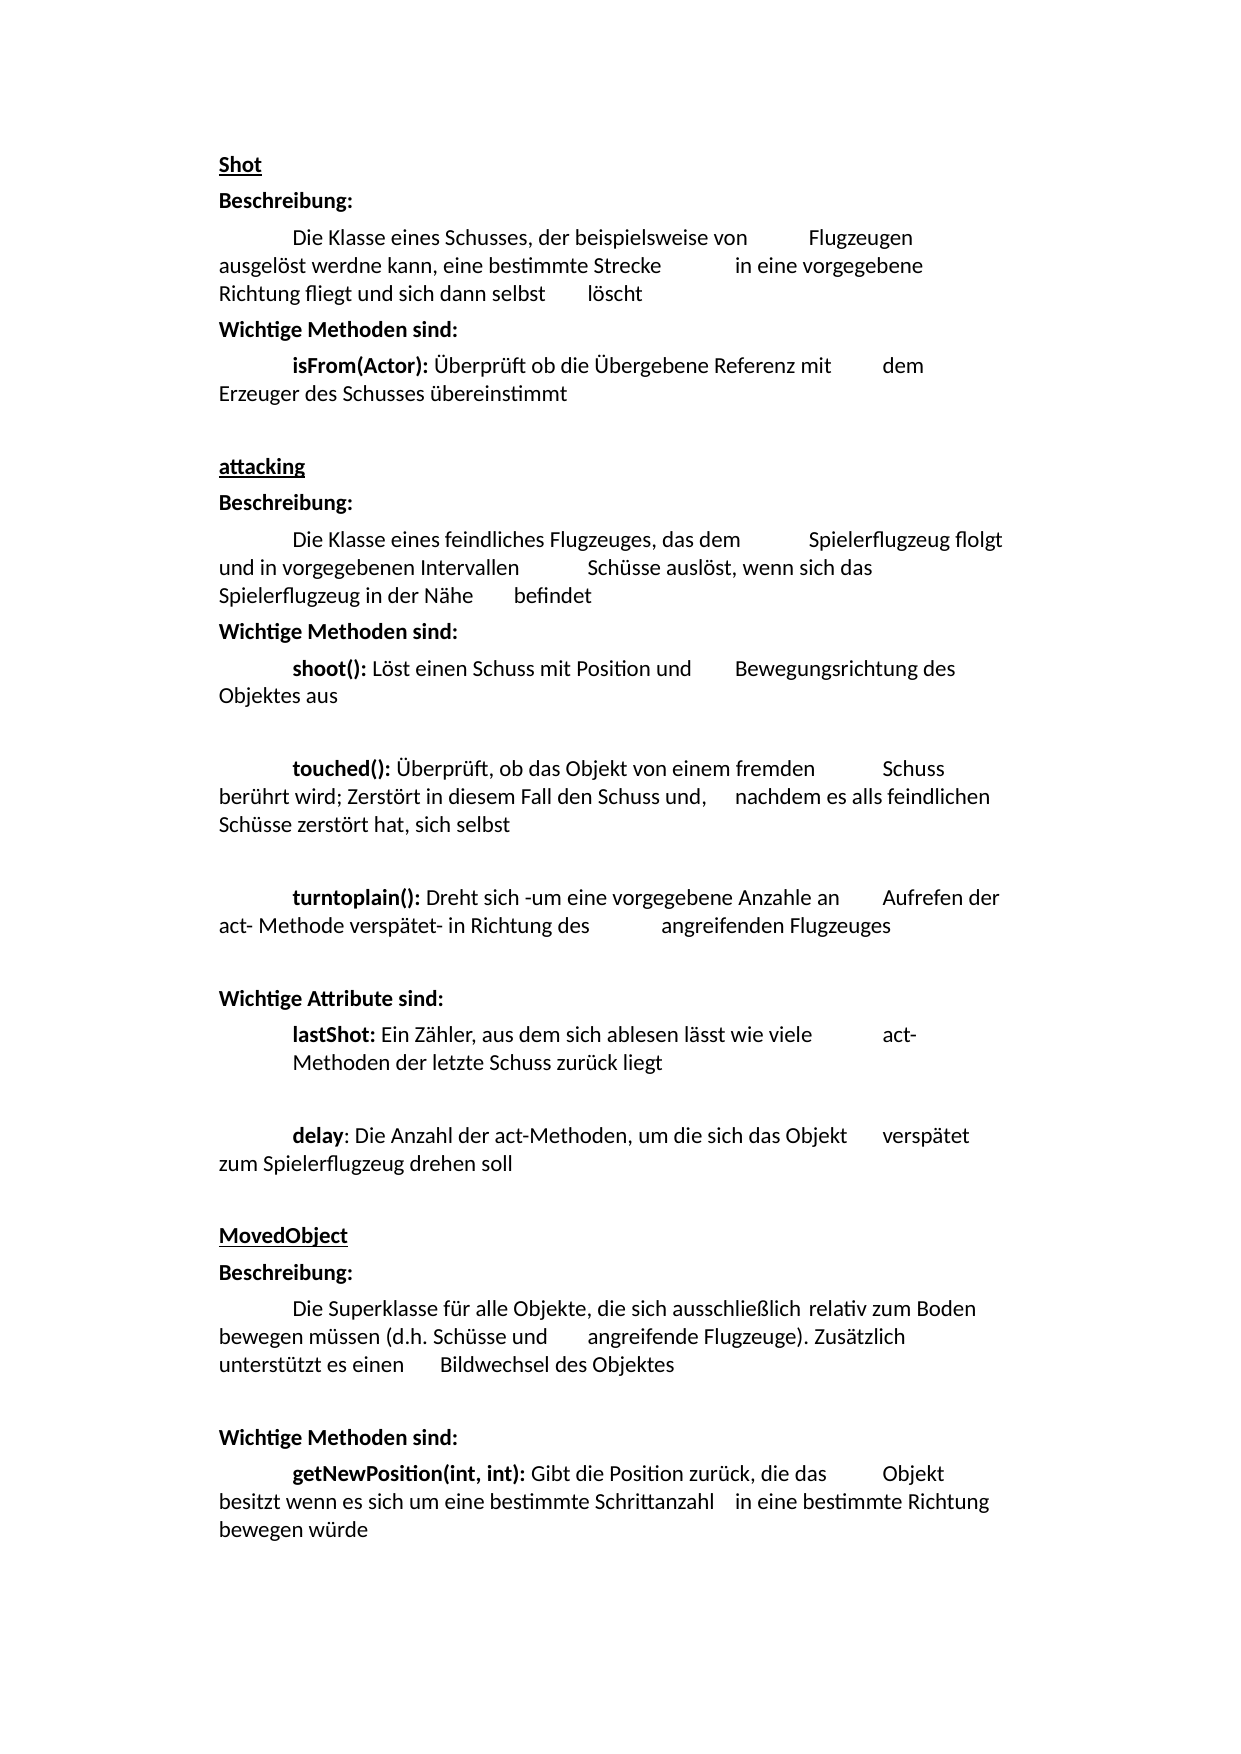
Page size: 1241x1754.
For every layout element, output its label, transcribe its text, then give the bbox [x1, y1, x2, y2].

text Shot [218, 150, 1004, 178]
text delay: Die Anzahl der act-Methoden, um die sich das Objekt verspätet zum Spielerflugzeug drehen soll [218, 1121, 1004, 1177]
text attacking [218, 452, 1004, 480]
text Die Klasse eines Schusses, der beispielsweise von Flugzeugen ausgelöst werdne kann, eine bestimmte Strecke in eine vorgegebene Richtung fliegt und sich dann selbst löscht [218, 223, 1004, 307]
text Wichtige Attribute sind: [218, 984, 1004, 1012]
text Beschreibung: [218, 488, 1004, 517]
text MovedObject [218, 1222, 1004, 1250]
text lastShot: Ein Zähler, aus dem sich ablesen lässt wie viele act- Methoden der letzte Schuss zurück liegt [218, 1020, 1004, 1076]
text Beschreibung: [218, 1258, 1004, 1286]
text Die Klasse eines feindliches Flugzeuges, das dem Spielerflugzeug flolgt und in vorgegebenen Intervallen Schüsse auslöst, wenn sich das Spielerflugzeug in der Nähe befindet [218, 525, 1004, 609]
text turntoplain(): Dreht sich -um eine vorgegebene Anzahle an Aufrefen der act- Methode verspätet- in Richtung des angreifenden Flugzeuges [218, 883, 1004, 939]
text shoot(): Löst einen Schuss mit Position und Bewegungsrichtung des Objektes aus [218, 654, 1004, 710]
text Die Superklasse für alle Objekte, die sich ausschließlich relativ zum Boden bewegen müssen (d.h. Schüsse und angreifende Flugzeuge). Zusätzlich unterstützt es einen Bildwechsel des Objektes [218, 1294, 1004, 1378]
text Wichtige Methoden sind: [218, 617, 1004, 645]
text Wichtige Methoden sind: [218, 315, 1004, 343]
text getNewPosition(int, int): Gibt die Position zurück, die das Objekt besitzt wenn es sich um eine bestimmte Schrittanzahl in eine bestimmte Richtung bewegen würde [218, 1459, 1004, 1543]
text isFrom(Actor): Überprüft ob die Übergebene Referenz mit dem Erzeuger des Schusses übereinstimmt [218, 351, 1004, 407]
text touched(): Überprüft, ob das Objekt von einem fremden Schuss berührt wird; Zerstört in diesem Fall den Schuss und, nachdem es alls feindlichen Schüsse zerstört hat, sich selbst [218, 754, 1004, 838]
text Beschreibung: [218, 186, 1004, 214]
text Wichtige Methoden sind: [218, 1423, 1004, 1451]
